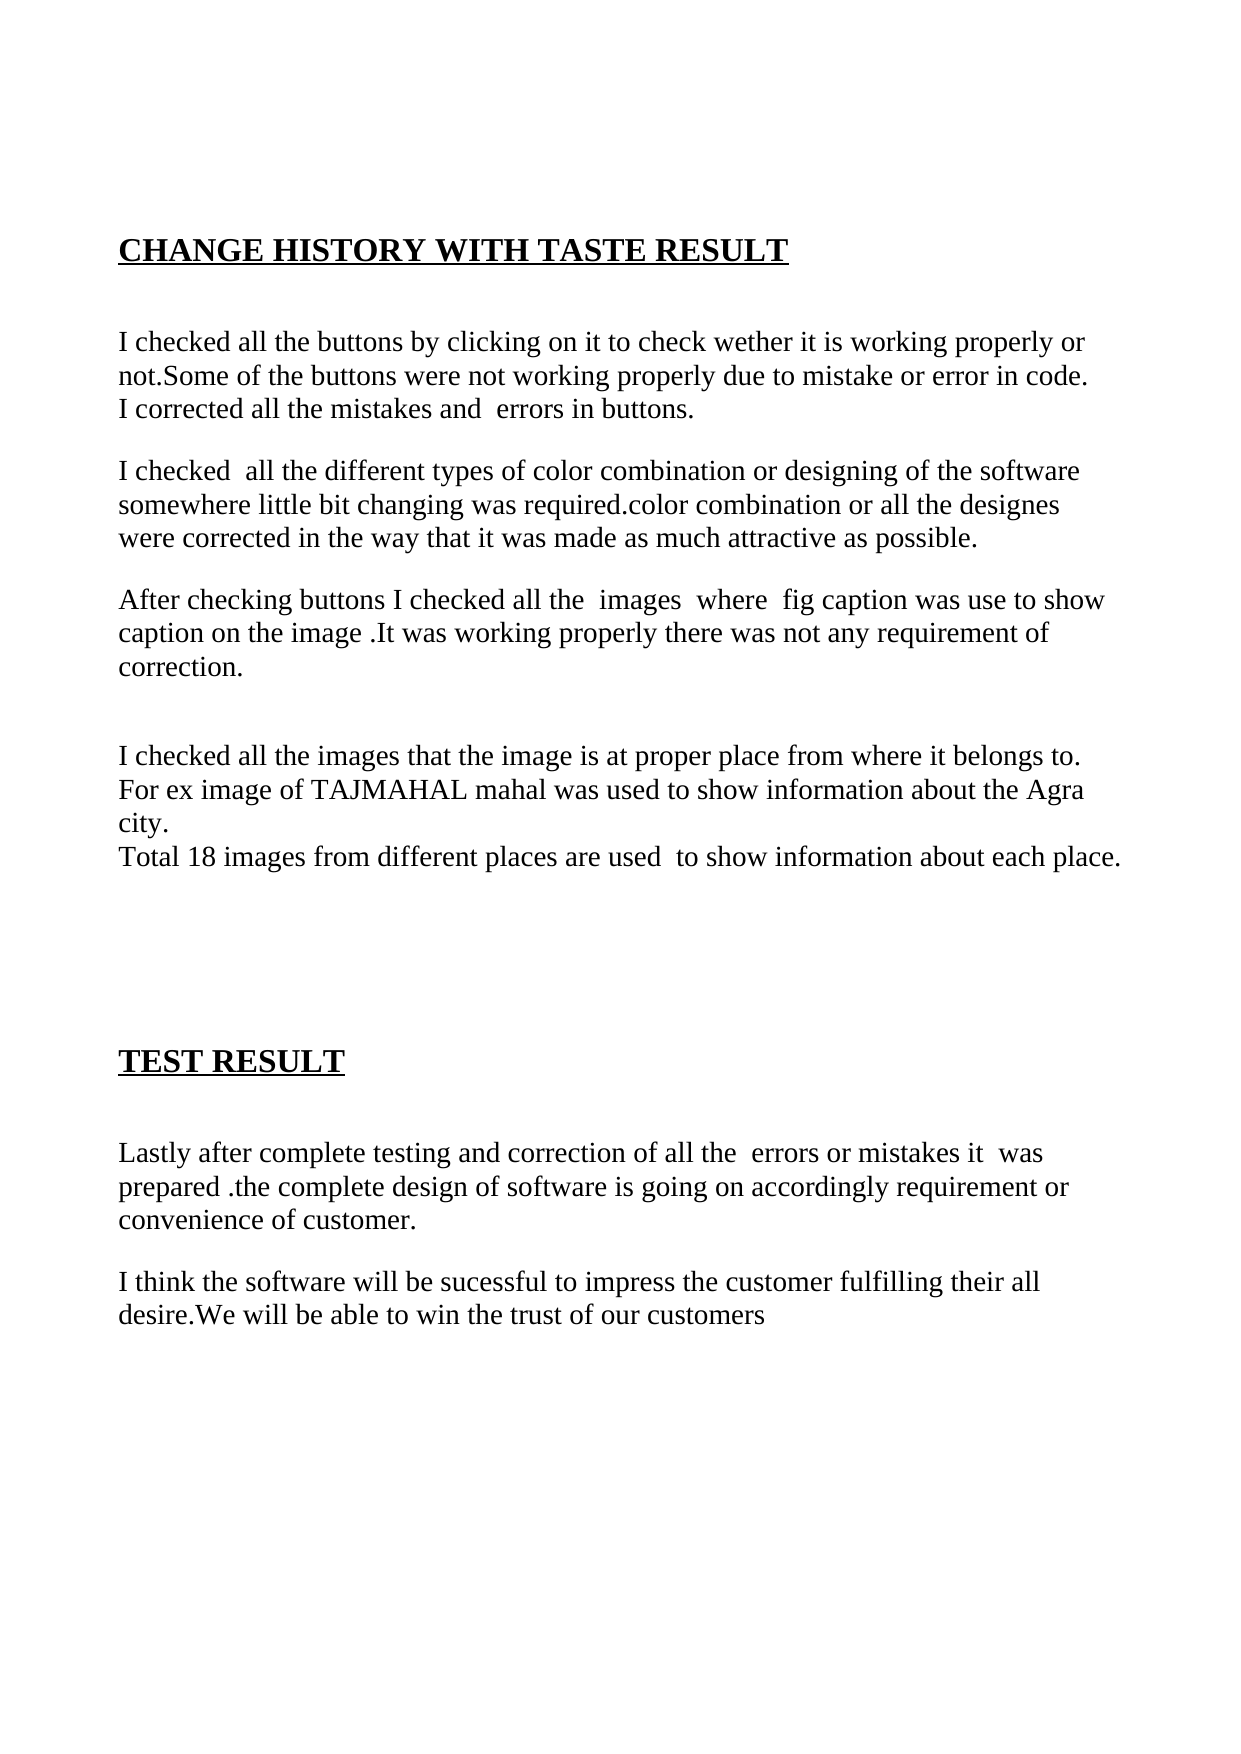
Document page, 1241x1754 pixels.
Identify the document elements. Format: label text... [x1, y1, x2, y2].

text For ex image of TAJMAHAL mahal was used to show information about the Agra city. [118, 772, 1122, 839]
text I checked all the images that the image is at proper place from where it belongs to. [118, 738, 1122, 772]
text I corrected all the mistakes and errors in buttons. [118, 392, 1122, 425]
text CHANGE HISTORY WITH TASTE RESULT [118, 230, 1122, 268]
text I checked all the different types of color combination or designing of the software [118, 453, 1122, 487]
text Total 18 images from different places are used to show information about each place. [118, 839, 1122, 873]
text I checked all the buttons by clicking on it to check wether it is working properly or not.Some of the buttons were not working properly due to mistake or error in code. [118, 324, 1122, 392]
text I think the software will be sucessful to impress the customer fulfilling their all desire.We will be able to win the trust of our customers [118, 1264, 1122, 1331]
text somewhere little bit changing was required.color combination or all the designes were corrected in the way that it was made as much attractive as possible. [118, 487, 1122, 554]
text TEST RESULT [118, 1041, 1122, 1079]
text After checking buttons I checked all the images where fig caption was use to show caption on the image .It was working properly there was not any requirement of correction. [118, 582, 1122, 682]
text Lastly after complete testing and correction of all the errors or mistakes it was prepared .the complete design of software is going on accordingly requirement or convenience of customer. [118, 1135, 1122, 1236]
